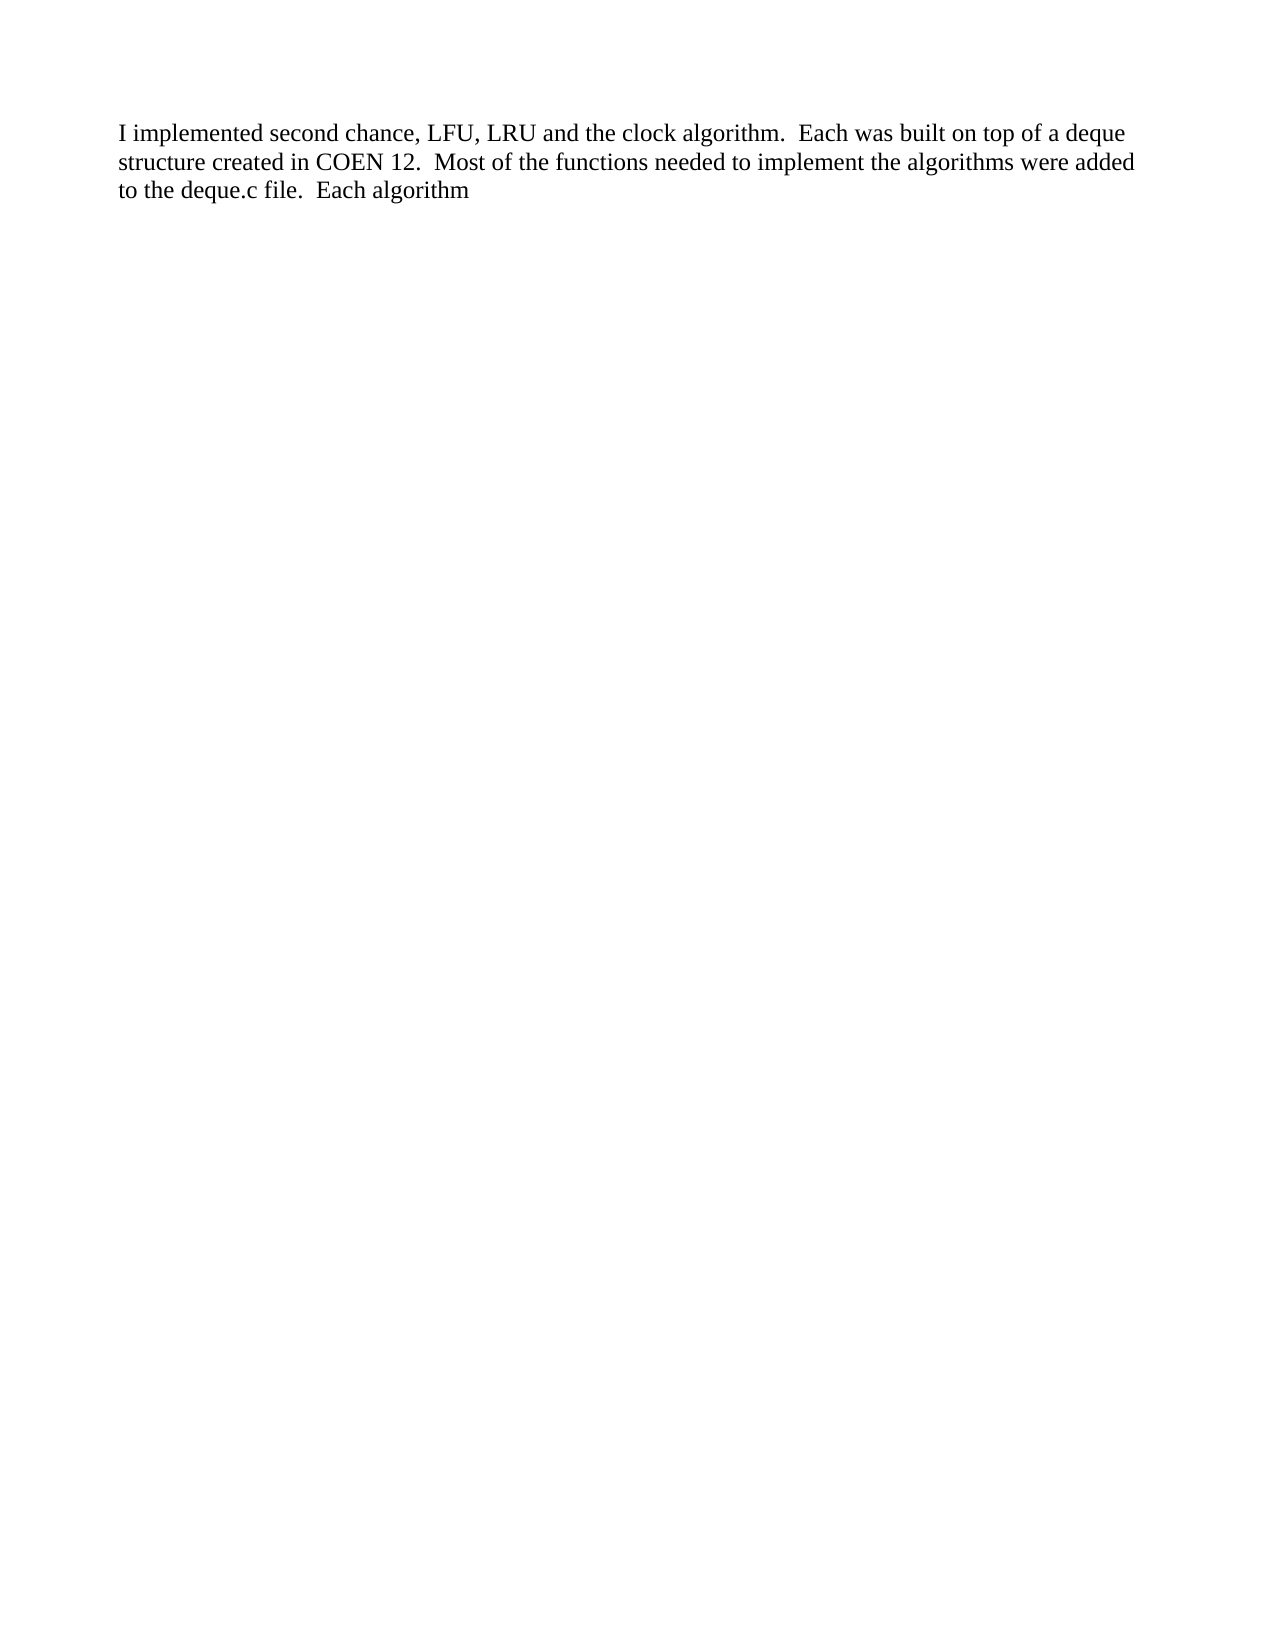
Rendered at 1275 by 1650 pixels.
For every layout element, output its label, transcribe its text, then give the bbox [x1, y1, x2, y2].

text I implemented second chance, LFU, LRU and the clock algorithm. Each was built on top of a deque structure created in COEN 12. Most of the functions needed to implement the algorithms were added to the deque.c file. Each algorithm [118, 118, 1157, 204]
